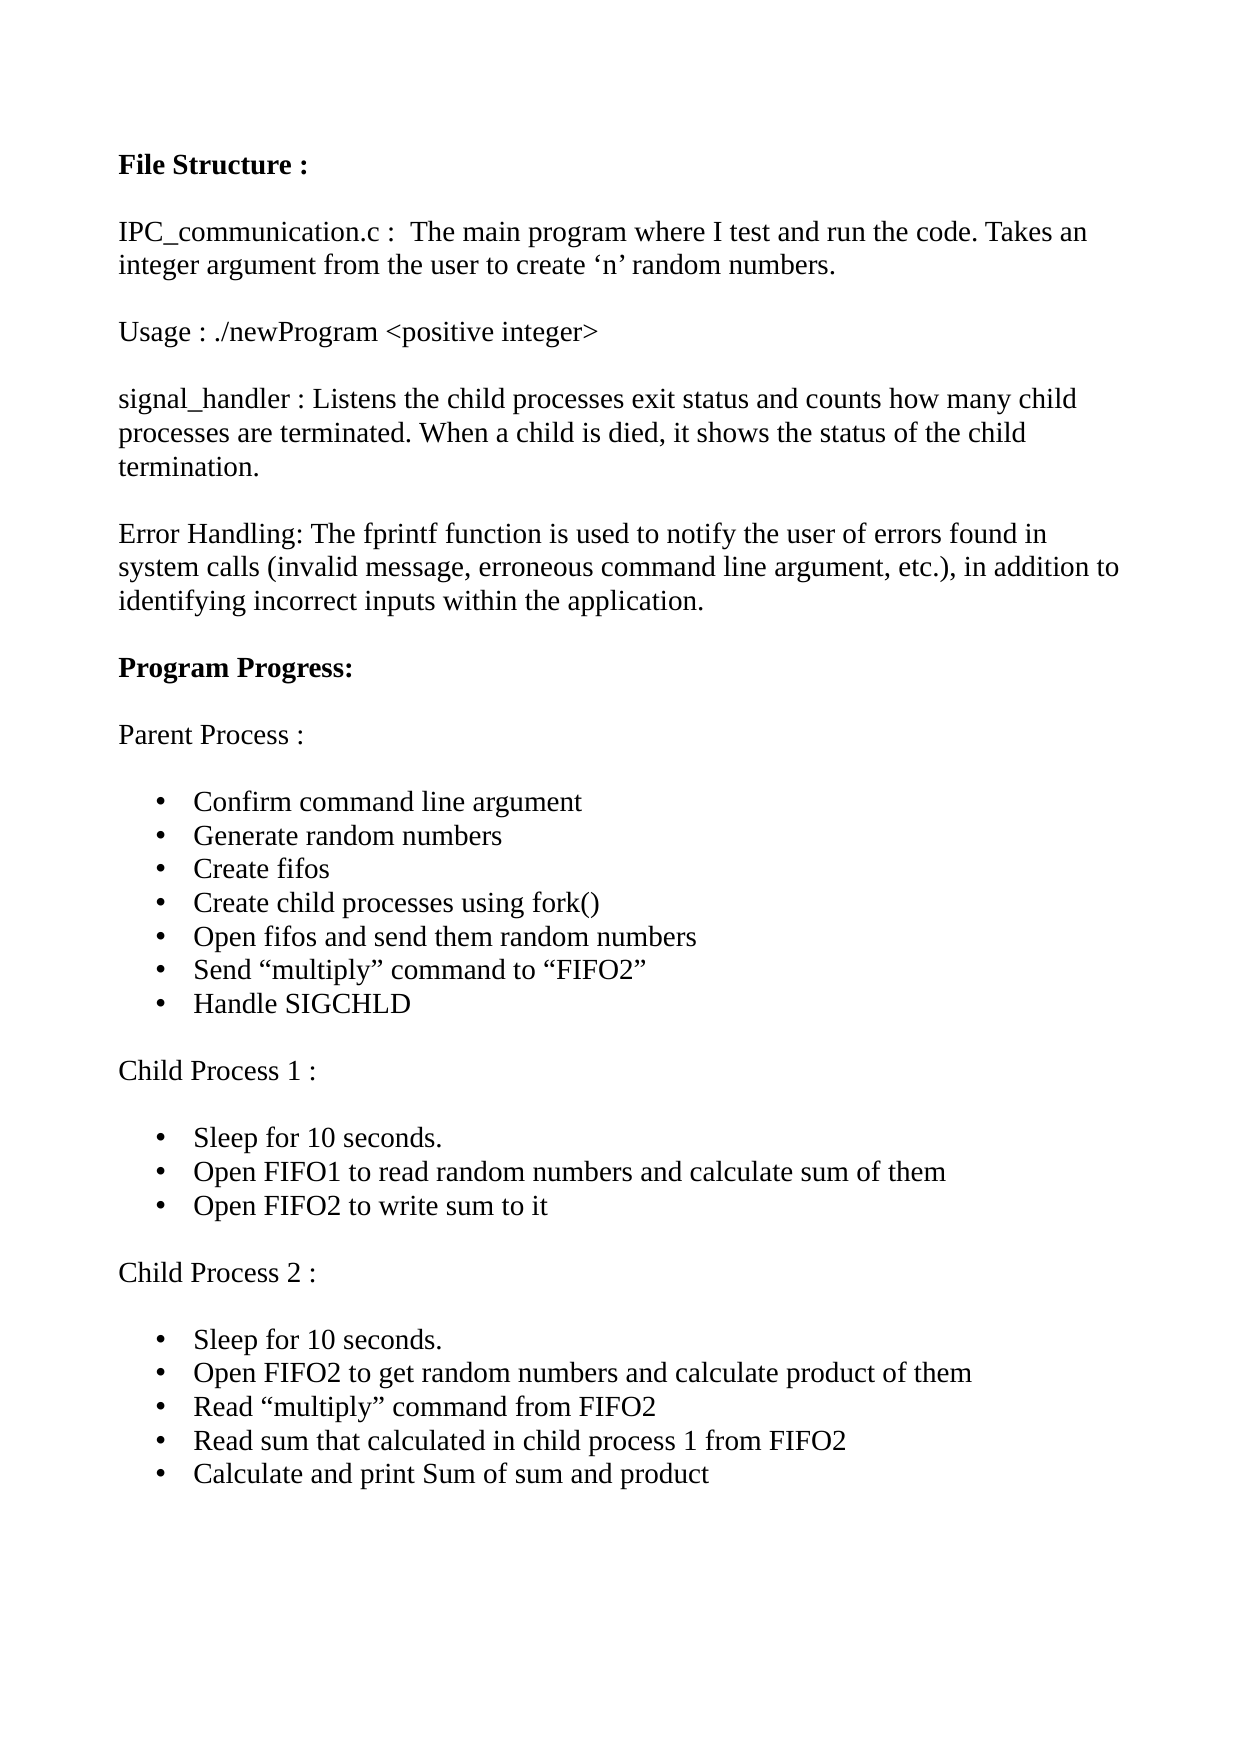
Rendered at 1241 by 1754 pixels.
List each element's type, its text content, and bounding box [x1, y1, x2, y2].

text Child Process 2 : [118, 1255, 1122, 1288]
text Usage : ./newProgram <positive integer> [118, 314, 1122, 348]
list Handle SIGCHLD [156, 986, 1122, 1020]
text signal_handler : Listens the child processes exit status and counts how many child processes are terminated. When a child is died, it shows the status of the child termination. [118, 382, 1122, 482]
text File Structure : [118, 147, 1122, 180]
list Sleep for 10 seconds. [156, 1322, 1122, 1356]
text Child Process 1 : [118, 1053, 1122, 1087]
text IPC_communication.c : The main program where I test and run the code. Takes an integer argument from the user to create ‘n’ random numbers. [118, 214, 1122, 281]
list Open FIFO1 to read random numbers and calculate sum of them [156, 1154, 1122, 1188]
text Parent Process : [118, 717, 1122, 751]
list Send “multiply” command to “FIFO2” [156, 952, 1122, 986]
list Sleep for 10 seconds. [156, 1120, 1122, 1154]
list Create fifos [156, 851, 1122, 885]
text Error Handling: The fprintf function is used to notify the user of errors found in system calls (invalid message, erroneous command line argument, etc.), in addition to identifying incorrect inputs within the application. [118, 516, 1122, 616]
list Confirm command line argument [156, 784, 1122, 818]
list Calculate and print Sum of sum and product [156, 1456, 1122, 1490]
list Open FIFO2 to get random numbers and calculate product of them [156, 1356, 1122, 1389]
list Generate random numbers [156, 818, 1122, 851]
list Read sum that calculated in child process 1 from FIFO2 [156, 1423, 1122, 1456]
text Program Progress: [118, 650, 1122, 683]
list Open fifos and send them random numbers [156, 919, 1122, 952]
list Read “multiply” command from FIFO2 [156, 1389, 1122, 1423]
list Open FIFO2 to write sum to it [156, 1188, 1122, 1221]
list Create child processes using fork() [156, 885, 1122, 919]
